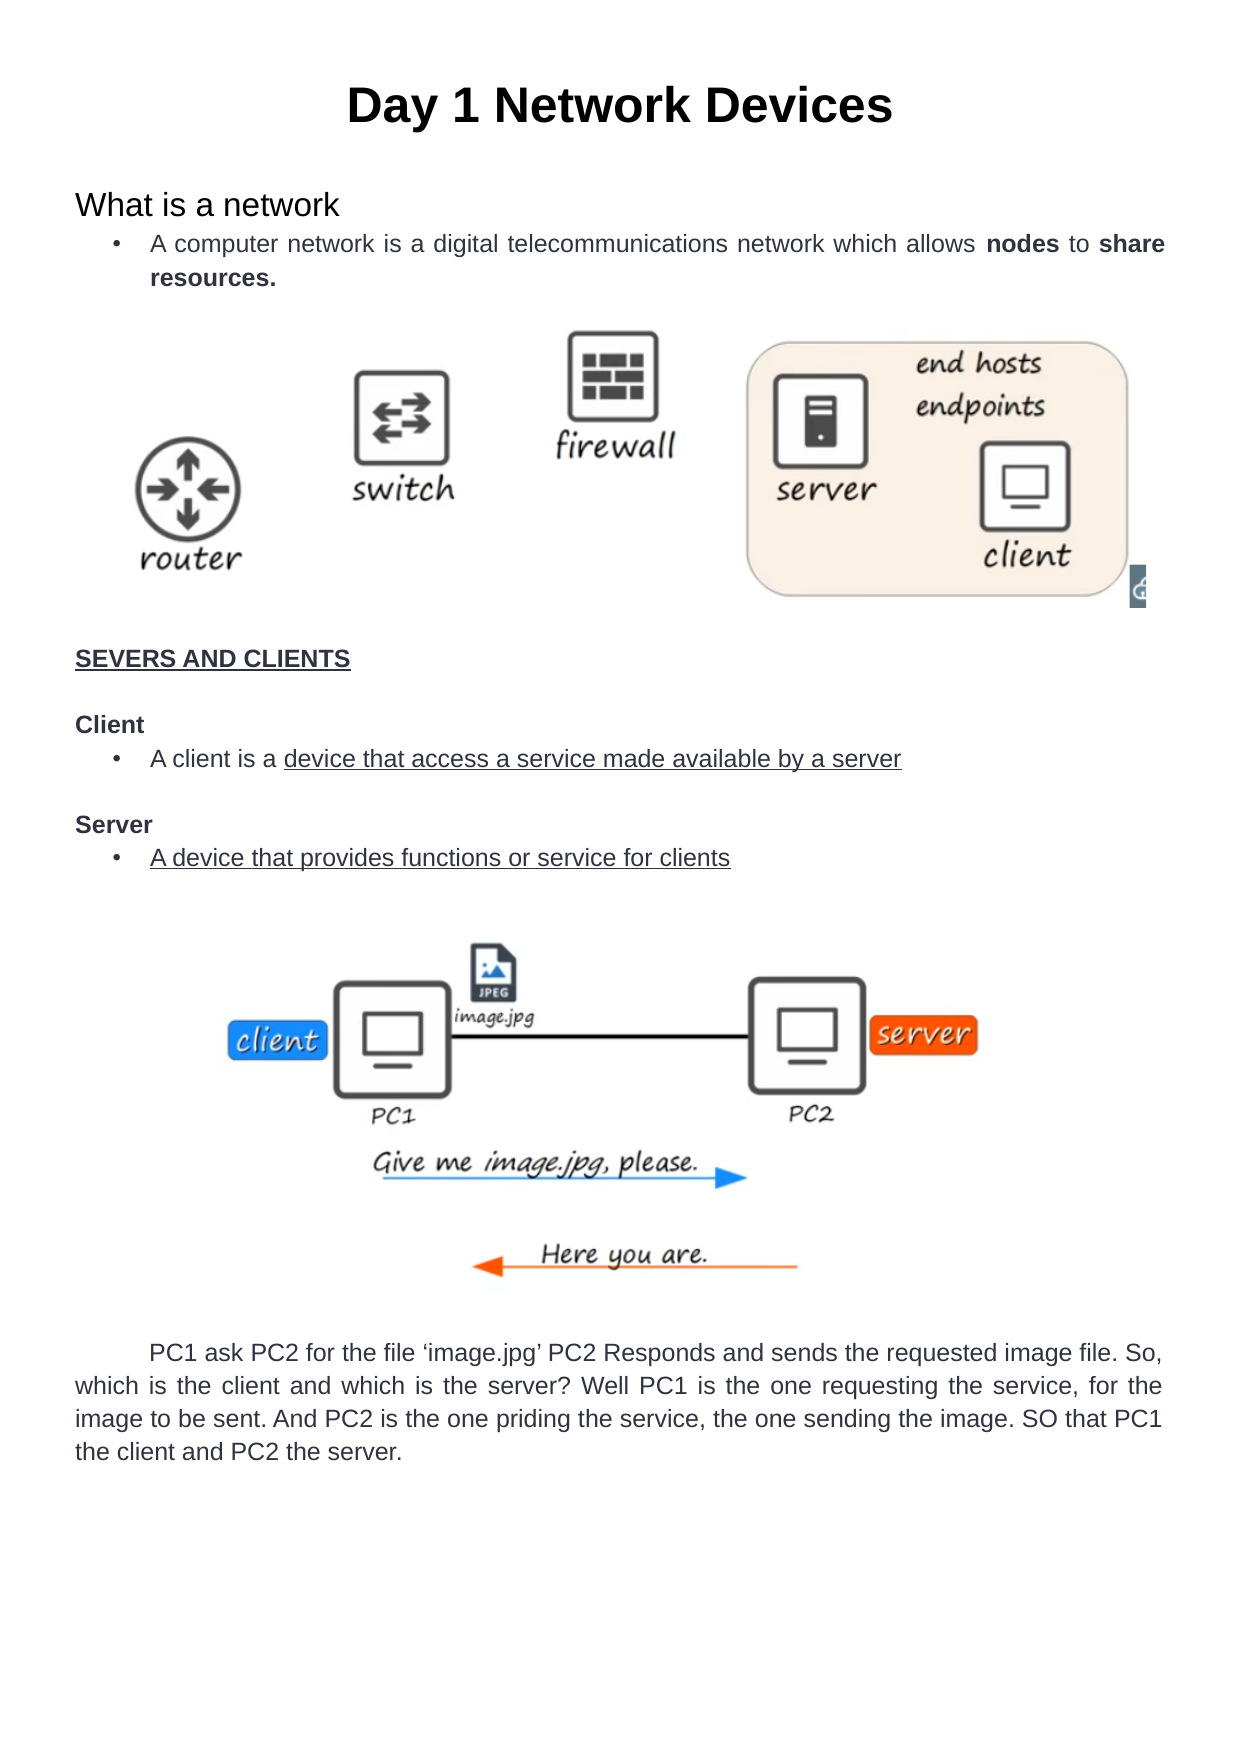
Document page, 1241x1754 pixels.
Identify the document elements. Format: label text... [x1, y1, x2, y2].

picture [209, 923, 997, 1302]
text Day 1 Network Devices [75, 75, 1165, 132]
text SEVERS AND CLIENTS [75, 644, 1165, 673]
picture [127, 323, 1147, 608]
list A client is a device that access a service made available by a server [112, 743, 1165, 772]
list A computer network is a digital telecommunications network which allows nodes to share resources. [112, 229, 1165, 291]
text Client [75, 711, 1165, 739]
text Server [75, 810, 1165, 838]
list A device that provides functions or service for clients [112, 843, 1165, 872]
text What is a network [75, 185, 1165, 224]
text PC1 ask PC2 for the file ‘image.jpg’ PC2 Responds and sends the requested image file. So, which is the client and which is the server? Well PC1 is the one requesting the service, for the image to be sent. And PC2 is the one priding the service, the one sending the image. SO that PC1 the client and PC2 the server. [75, 1338, 1165, 1466]
